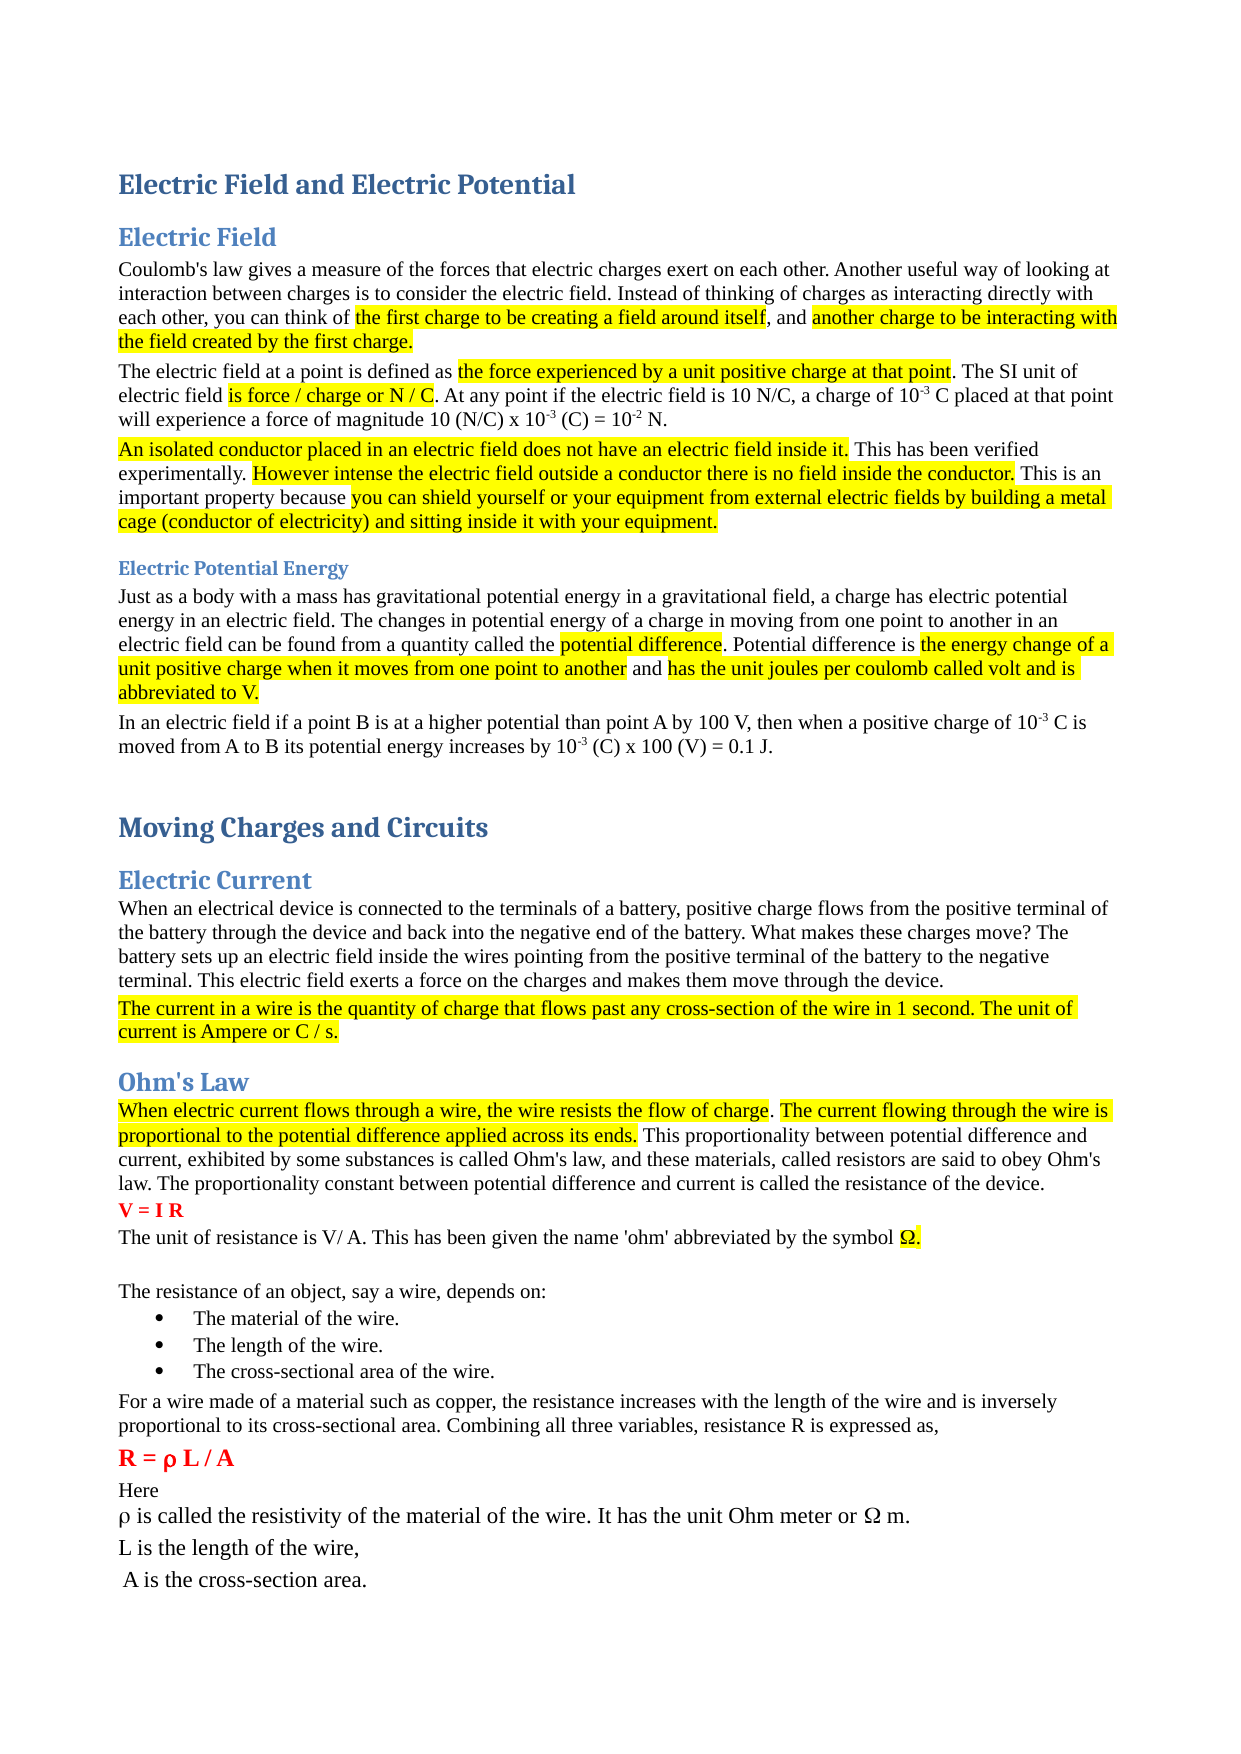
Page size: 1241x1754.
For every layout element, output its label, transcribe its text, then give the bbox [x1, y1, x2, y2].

text The current in a wire is the quantity of charge that flows past any cross-section of the wire in 1 second. The unit of current is Ampere or C / s. [118, 995, 1122, 1043]
text A is the cross-section area. [118, 1566, 1122, 1593]
subtitle Electric Current [118, 865, 1122, 896]
list The length of the wire. [156, 1332, 1122, 1357]
text The unit of resistance is V/ A. This has been given the name 'ohm' abbreviated by the symbol . [118, 1224, 1122, 1249]
text Coulomb's law gives a measure of the forces that electric charges exert on each other. Another useful way of looking at interaction between charges is to consider the electric field. Instead of thinking of charges as interacting directly with each other, you can think of the first charge to be creating a field around itself, and another charge to be interacting with the field created by the first charge. [118, 257, 1122, 353]
subtitle Electric Field and Electric Potential [118, 168, 1122, 202]
text R =  L / A [118, 1443, 1122, 1472]
subtitle Ohm's Law [118, 1067, 1122, 1098]
text Just as a body with a mass has gravitational potential energy in a gravitational field, a charge has electric potential energy in an electric field. The changes in potential energy of a charge in moving from one point to another in an electric field can be found from a quantity called the potential difference. Potential difference is the energy change of a unit positive charge when it moves from one point to another and has the unit joules per coulomb called volt and is abbreviated to V. [118, 583, 1122, 704]
subtitle Electric Potential Energy [118, 557, 1122, 581]
text When an electrical device is connected to the terminals of a battery, positive charge flows from the positive terminal of the battery through the device and back into the negative end of the battery. What makes these charges move? The battery sets up an electric field inside the wires pointing from the positive terminal of the battery to the negative terminal. This electric field exerts a force on the charges and makes them move through the device. [118, 896, 1122, 992]
text In an electric field if a point B is at a higher potential than point A by 100 V, then when a positive charge of 10-3 C is moved from A to B its potential energy increases by 10-3 (C) x 100 (V) = 0.1 J. [118, 710, 1122, 758]
text An isolated conductor placed in an electric field does not have an electric field inside it. This has been verified experimentally. However intense the electric field outside a conductor there is no field inside the conductor. This is an important property because you can shield yourself or your equipment from external electric fields by building a metal cage (conductor of electricity) and sitting inside it with your equipment. [118, 437, 1122, 533]
subtitle Moving Charges and Circuits [118, 811, 1122, 844]
list The cross-sectional area of the wire. [156, 1359, 1122, 1383]
text For a wire made of a material such as copper, the resistance increases with the length of the wire and is inversely proportional to its cross-sectional area. Combining all three variables, resistance R is expressed as, [118, 1389, 1122, 1437]
text When electric current flows through a wire, the wire resists the flow of charge. The current flowing through the wire is proportional to the potential difference applied across its ends. This proportionality between potential difference and current, exhibited by some substances is called Ohm's law, and these materials, called resistors are said to obey Ohm's law. The proportionality constant between potential difference and current is called the resistance of the device. [118, 1098, 1122, 1195]
list The material of the wire. [156, 1306, 1122, 1329]
text The electric field at a point is defined as the force experienced by a unit positive charge at that point. The SI unit of electric field is force / charge or N / C. At any point if the electric field is 10 N/C, a charge of 10-3 C placed at that point will experience a force of magnitude 10 (N/C) x 10-3 (C) = 10-2 N. [118, 359, 1122, 431]
text V = I R [118, 1198, 1122, 1222]
text Here  is called the resistivity of the material of the wire. It has the unit Ohm meter or  m. [118, 1478, 1122, 1528]
subtitle Electric Field [118, 222, 1122, 254]
text L is the length of the wire, [118, 1534, 1122, 1561]
text The resistance of an object, say a wire, depends on: [118, 1278, 1122, 1303]
